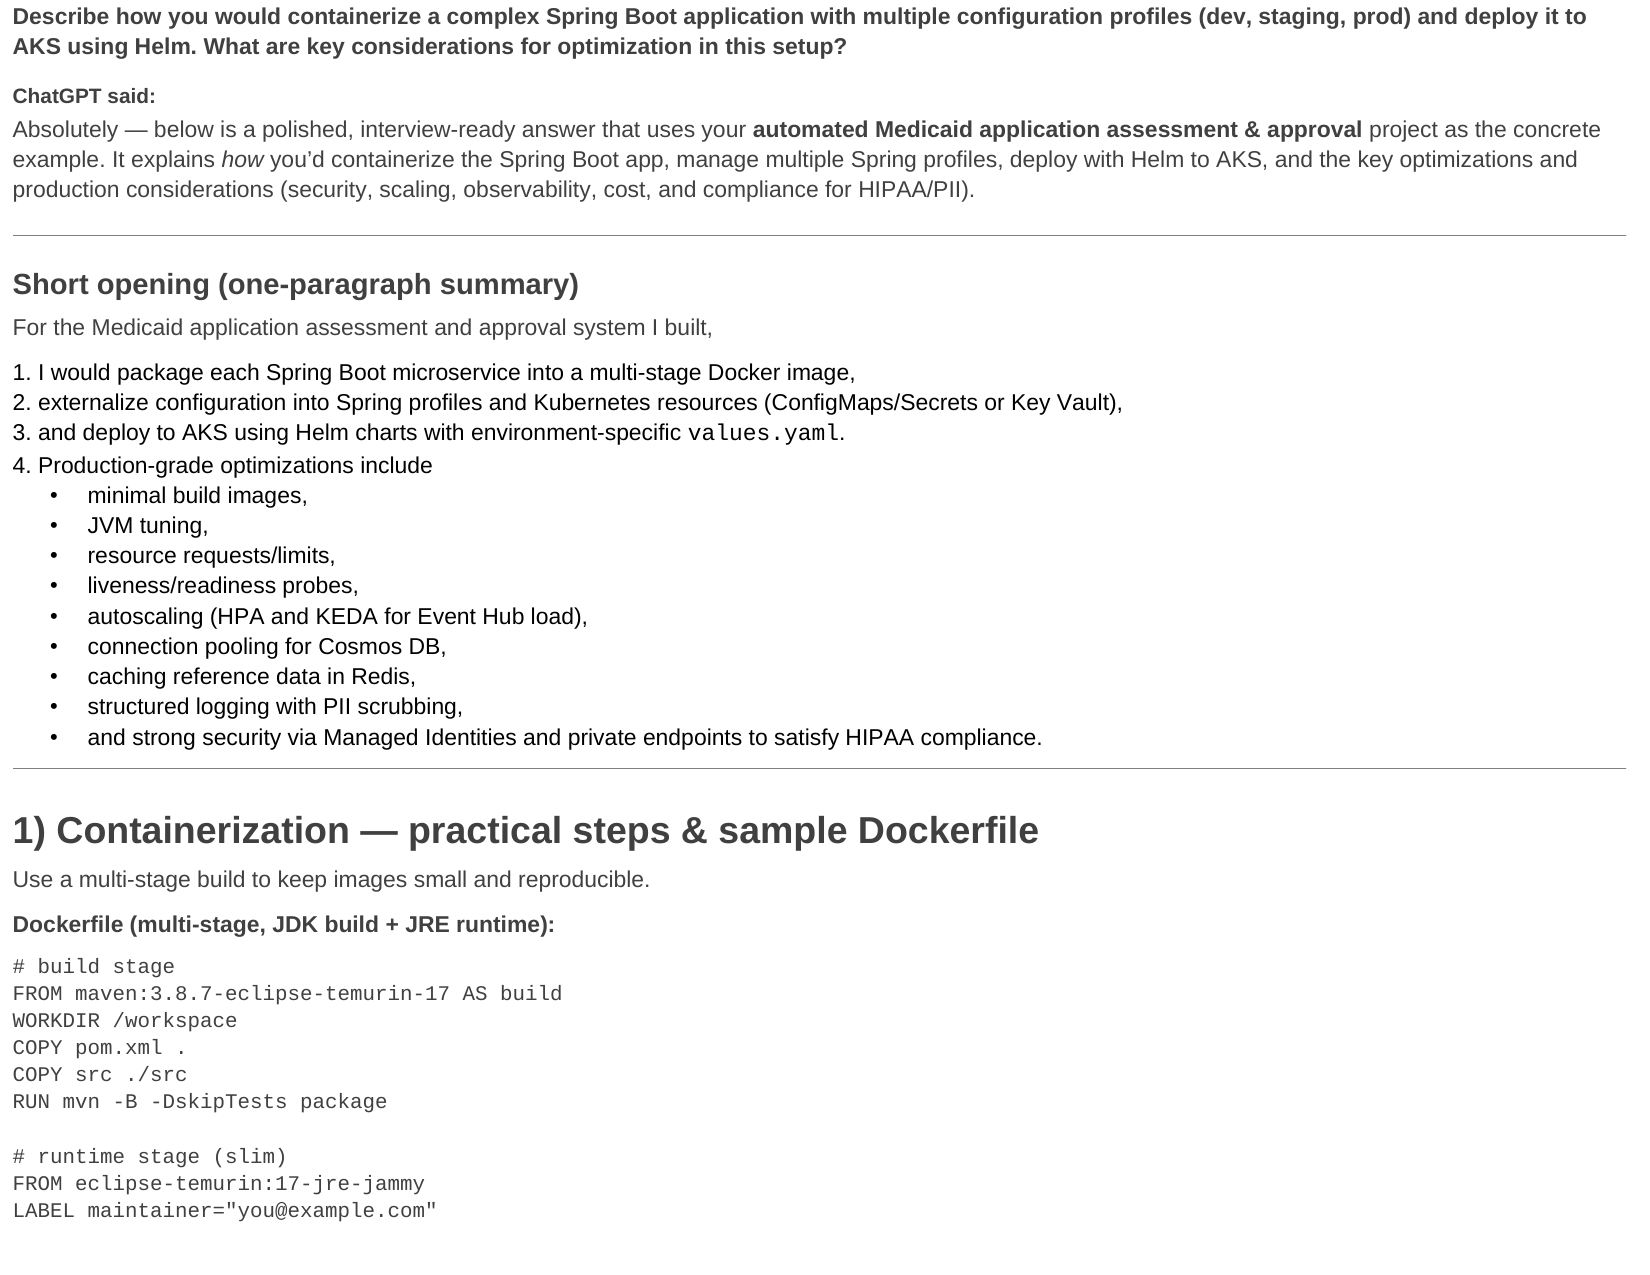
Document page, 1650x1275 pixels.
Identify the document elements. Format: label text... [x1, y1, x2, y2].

list autoscaling (HPA and KEDA for Event Hub load), [50, 603, 1626, 629]
subtitle ChatGPT said: [12, 84, 1626, 108]
list and strong security via Managed Identities and private endpoints to satisfy HIPAA compliance. [50, 723, 1626, 750]
subtitle 1) Containerization — practical steps & sample Dockerfile [12, 808, 1626, 851]
text For the Medicaid application assessment and approval system I built, [12, 314, 1626, 340]
list resource requests/limits, [50, 542, 1626, 569]
text Absolutely — below is a polished, interview-ready answer that uses your automated Medicaid application assessment & approval project as the concrete example. It explains how you’d containerize the Spring Boot app, manage multiple Spring profiles, deploy with Helm to AKS, and the key optimizations and production considerations (security, scaling, observability, cost, and compliance for HIPAA/PII). [12, 116, 1626, 202]
list liveness/readiness probes, [50, 572, 1626, 599]
list structured logging with PII scrubbing, [50, 693, 1626, 720]
text COPY pom.xml . [12, 1037, 1626, 1061]
list connection pooling for Cosmos DB, [50, 633, 1626, 659]
text LABEL maintainer="you@example.com" [12, 1200, 1626, 1224]
text WORKDIR /workspace [12, 1010, 1626, 1034]
list minimal build images, [50, 482, 1626, 508]
text RUN mvn -B -DskipTests package [12, 1092, 1626, 1115]
list JVM tuning, [50, 512, 1626, 538]
list caching reference data in Redis, [50, 663, 1626, 689]
text Dockerfile (multi-stage, JDK build + JRE runtime): [12, 911, 1626, 937]
text 2. externalize configuration into Spring profiles and Kubernetes resources (ConfigMaps/Secrets or Key Vault), [12, 389, 1626, 415]
text Describe how you would containerize a complex Spring Boot application with multiple configuration profiles (dev, staging, prod) and deploy it to AKS using Helm. What are key considerations for optimization in this setup? [12, 3, 1626, 59]
text 4. Production-grade optimizations include [12, 452, 1626, 478]
text FROM maven:3.8.7-eclipse-temurin-17 AS build [12, 983, 1626, 1006]
subtitle Short opening (one-paragraph summary) [12, 267, 1626, 301]
text # runtime stage (slim) [12, 1146, 1626, 1169]
text # build stage [12, 956, 1626, 979]
text 1. I would package each Spring Boot microservice into a multi-stage Docker image, [12, 359, 1626, 385]
text 3. and deploy to AKS using Helm charts with environment-specific values.yaml. [12, 419, 1626, 447]
text FROM eclipse-temurin:17-jre-jammy [12, 1173, 1626, 1197]
text COPY src ./src [12, 1064, 1626, 1088]
text Use a multi-stage build to keep images small and reproducible. [12, 866, 1626, 892]
